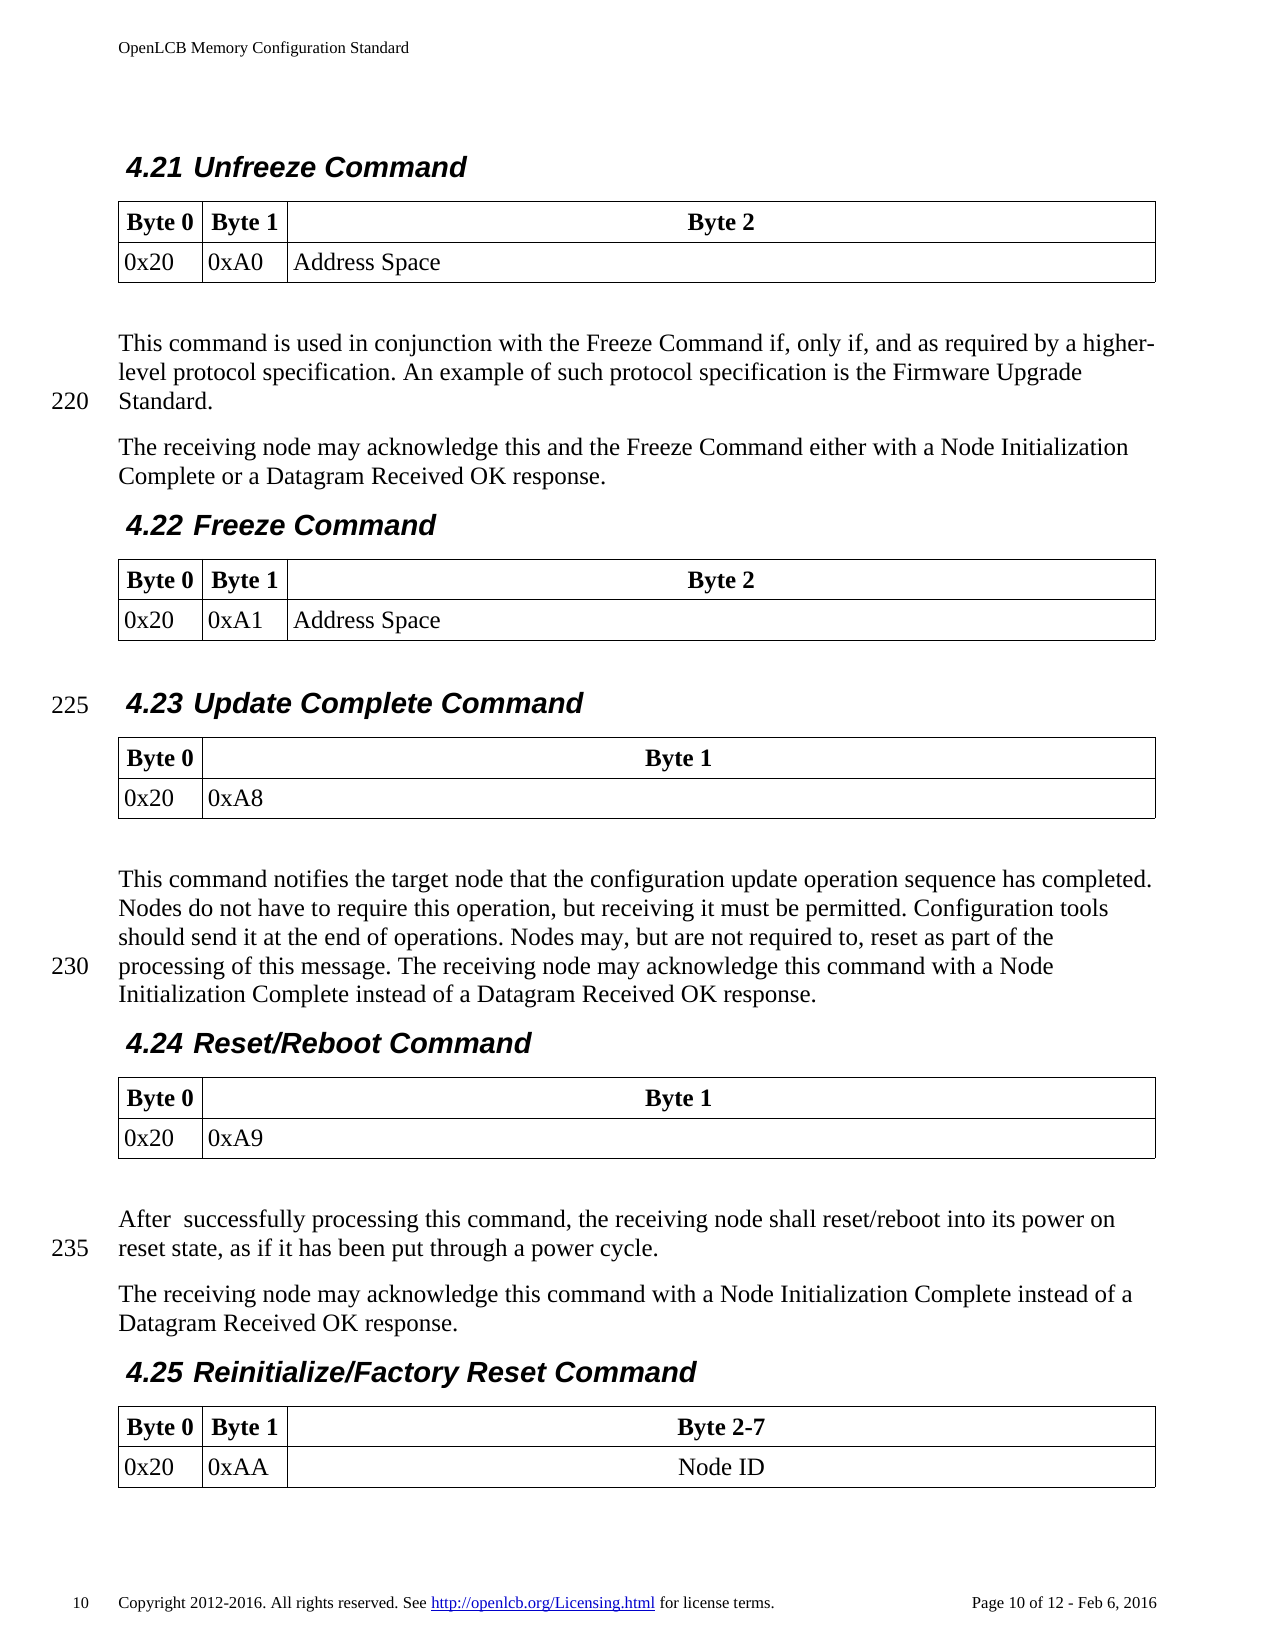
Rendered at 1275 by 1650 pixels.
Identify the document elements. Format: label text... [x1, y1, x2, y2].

table_header Byte 0 [119, 1407, 202, 1446]
table_cell Address Space [288, 243, 1155, 282]
text This command is used in conjunction with the Freeze Command if, only if, and as required by a higher-level protocol specification. An example of such protocol specification is the Firmware Upgrade Standard. [118, 328, 1157, 415]
table_cell 0x20 [119, 243, 202, 282]
table_cell Node ID [288, 1447, 1155, 1487]
table_cell 0xA8 [203, 779, 1155, 818]
table_header Byte 2 [288, 202, 1155, 242]
text After successfully processing this command, the receiving node shall reset/reboot into its power on reset state, as if it has been put through a power cycle. [118, 1204, 1157, 1262]
table_header Byte 2-7 [288, 1407, 1155, 1446]
table_header Byte 1 [203, 560, 287, 599]
table_cell 0x20 [119, 1119, 202, 1158]
text The receiving node may acknowledge this command with a Node Initialization Complete instead of a Datagram Received OK response. [118, 1279, 1157, 1337]
table_header Byte 1 [203, 1407, 287, 1446]
table_cell 0xA0 [203, 243, 287, 282]
table_cell Address Space [288, 600, 1155, 639]
table_header Byte 0 [119, 1078, 202, 1117]
table_cell 0xA1 [203, 600, 287, 639]
subtitle Unfreeze Command [118, 150, 1157, 183]
text The receiving node may acknowledge this and the Freeze Command either with a Node Initialization Complete or a Datagram Received OK response. [118, 432, 1157, 490]
table_cell 0x20 [119, 1447, 202, 1487]
subtitle Freeze Command [118, 508, 1157, 541]
table_header Byte 0 [119, 738, 202, 778]
table_cell 0xA9 [203, 1119, 1155, 1158]
table_header Byte 1 [203, 738, 1155, 778]
subtitle Reinitialize/Factory Reset Command [118, 1355, 1157, 1388]
table_cell 0x20 [119, 779, 202, 818]
table_cell 0xAA [203, 1447, 287, 1487]
table_header Byte 1 [203, 1078, 1155, 1117]
table_header Byte 2 [288, 560, 1155, 599]
table_cell 0x20 [119, 600, 202, 639]
subtitle Update Complete Command [118, 686, 1157, 719]
table_header Byte 0 [119, 202, 202, 242]
subtitle Reset/Reboot Command [118, 1026, 1157, 1059]
text This command notifies the target node that the configuration update operation sequence has completed. Nodes do not have to require this operation, but receiving it must be permitted. Configuration tools should send it at the end of operations. Nodes may, but are not required to, reset as part of the processing of this message. The receiving node may acknowledge this command with a Node Initialization Complete instead of a Datagram Received OK response. [118, 864, 1157, 1008]
table_header Byte 1 [203, 202, 287, 242]
table_header Byte 0 [119, 560, 202, 599]
